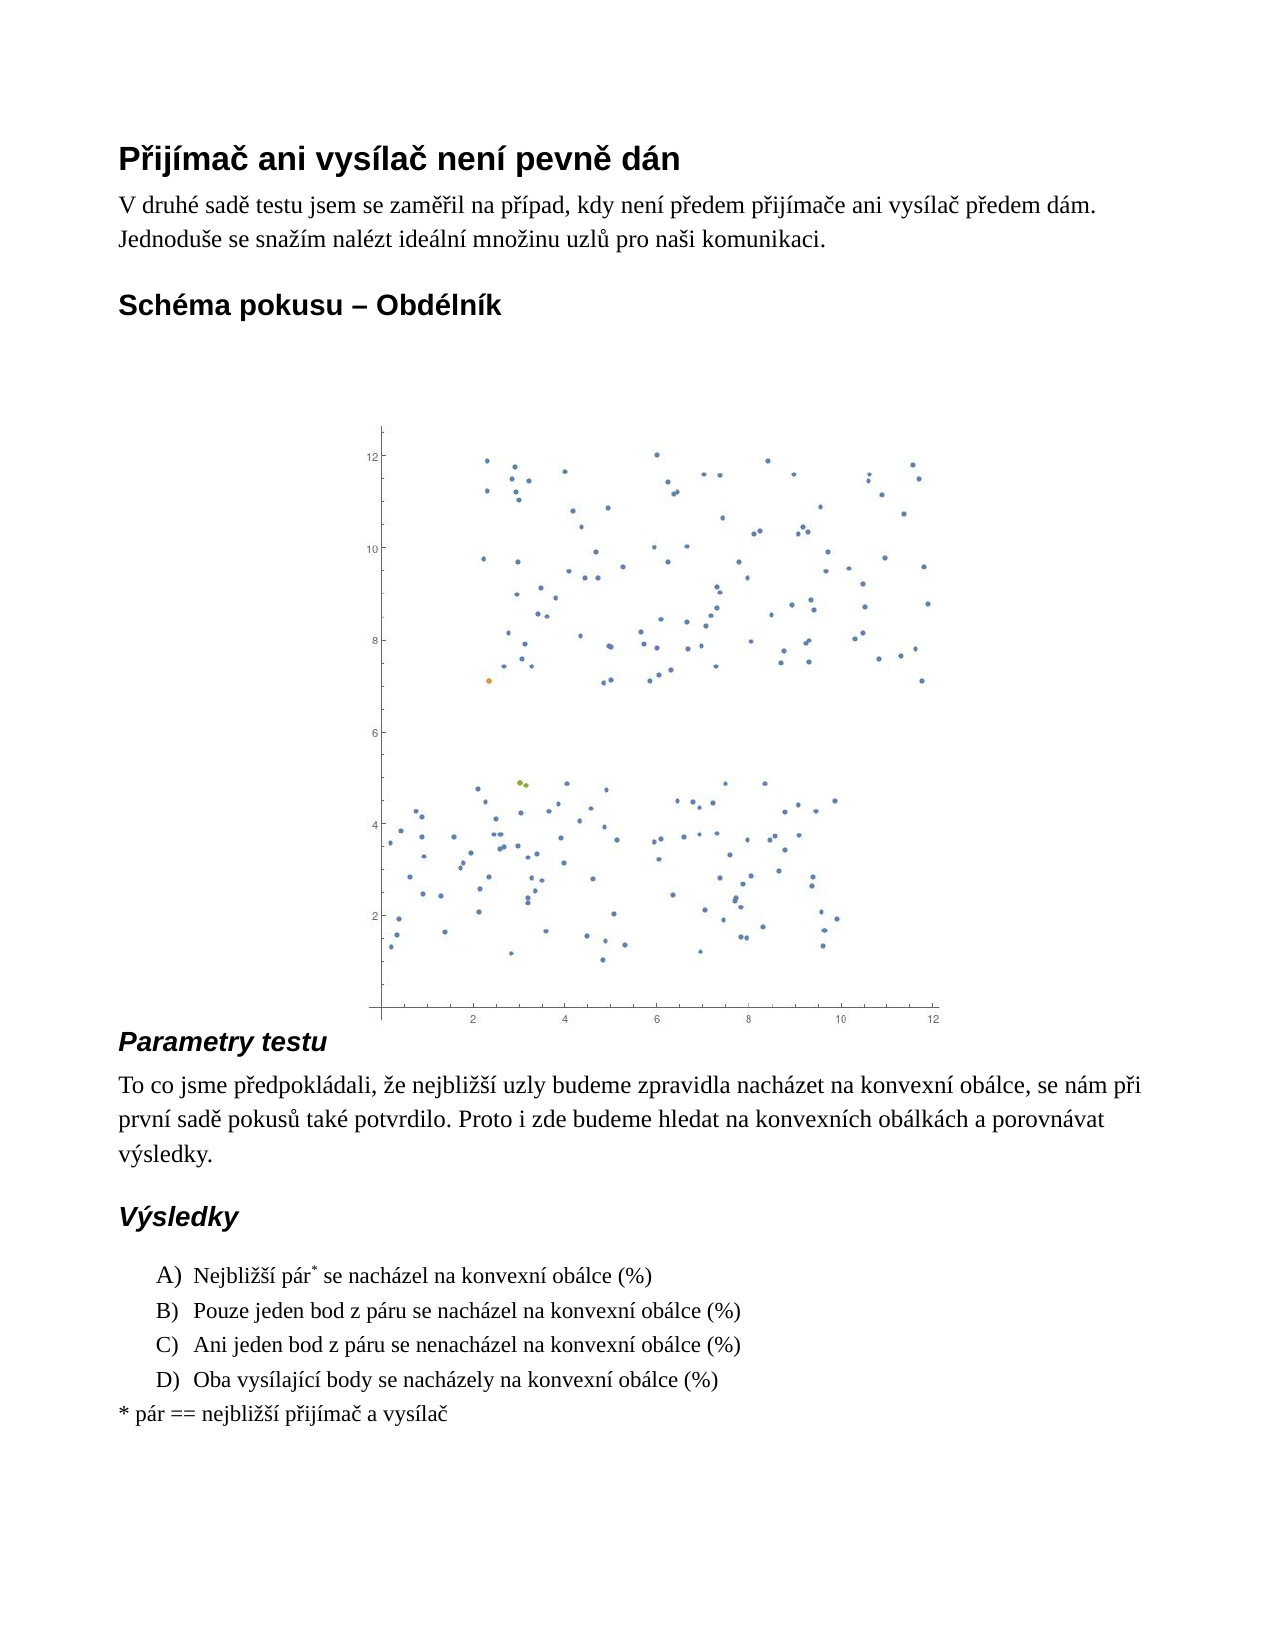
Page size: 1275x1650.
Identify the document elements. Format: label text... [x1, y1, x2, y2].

picture [366, 425, 940, 1026]
subtitle Přijímač ani vysílač není pevně dán [118, 139, 1157, 178]
text V druhé sadě testu jsem se zaměřil na případ, kdy není předem přijímače ani vysílač předem dám. Jednoduše se snažím nalézt ideální množinu uzlů pro naši komunikaci. [118, 190, 1157, 253]
subtitle Schéma pokusu – Obdélník [118, 288, 1157, 322]
text * pár == nejbližší přijímač a vysílač [118, 1400, 1157, 1426]
list Oba vysílající body se nacházely na konvexní obálce (%) [156, 1366, 1157, 1392]
text To co jsme předpokládali, že nejbližší uzly budeme zpravidla nacházet na konvexní obálce, se nám při první sadě pokusů také potvrdilo. Proto i zde budeme hledat na konvexních obálkách a porovnávat výsledky. [118, 1070, 1157, 1167]
list Ani jeden bod z páru se nenacházel na konvexní obálce (%) [156, 1331, 1157, 1358]
list Nejbližší pár* se nacházel na konvexní obálce (%) [156, 1260, 1157, 1288]
subtitle Výsledky [118, 1200, 1157, 1232]
list Pouze jeden bod z páru se nacházel na konvexní obálce (%) [156, 1297, 1157, 1323]
subtitle Parametry testu [118, 445, 1157, 1057]
